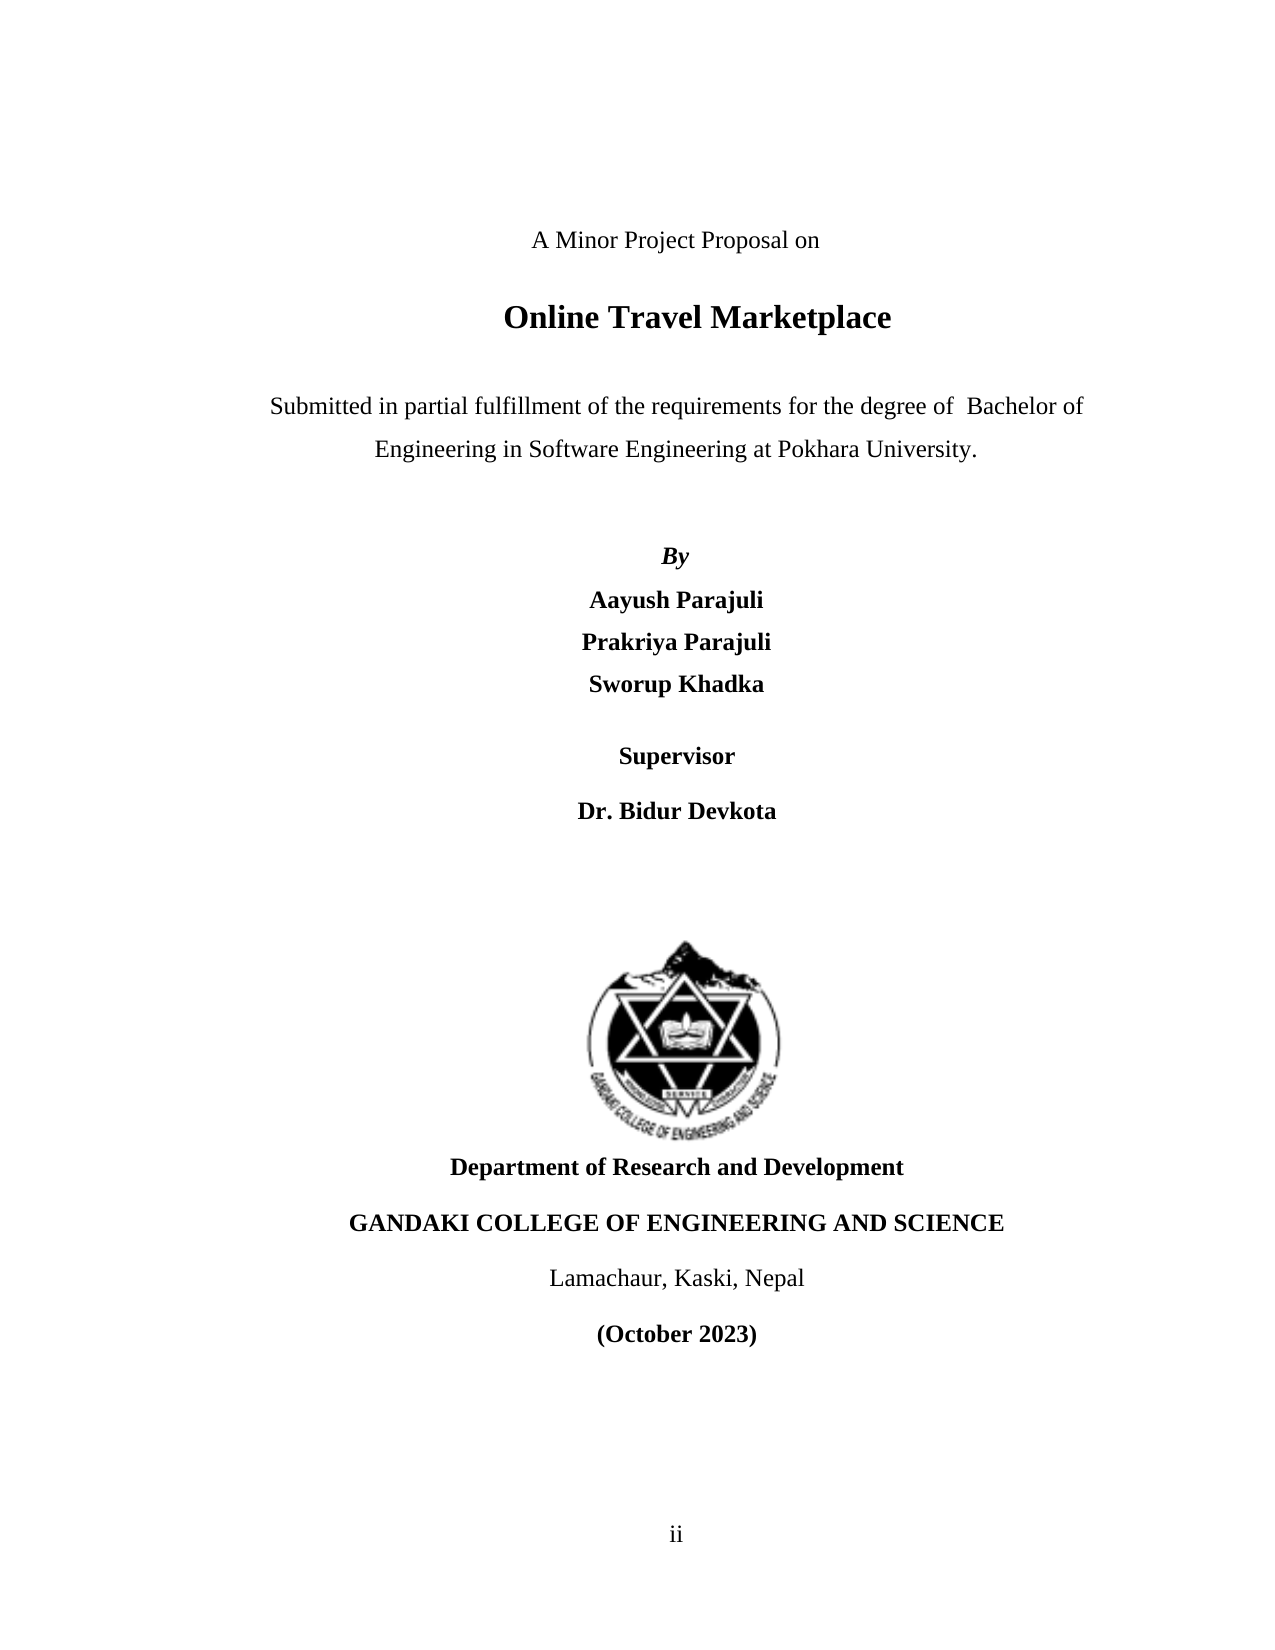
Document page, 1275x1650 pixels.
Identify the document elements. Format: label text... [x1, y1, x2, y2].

text Department of Research and Development [226, 1152, 1126, 1181]
text GANDAKI COLLEGE OF ENGINEERING AND SCIENCE [226, 1208, 1126, 1237]
text (October 2023) [226, 1319, 1126, 1348]
picture [577, 935, 795, 1153]
subtitle By [225, 541, 1125, 569]
text Submitted in partial fulfillment of the requirements for the degree of Bachelor of Engineering in Software Engineering at Pokhara University. [226, 391, 1126, 463]
text Supervisor [226, 741, 1126, 769]
text Dr. Bidur Devkota [226, 796, 1126, 825]
text Sworup Khadka [226, 669, 1125, 698]
text A Minor Project Proposal on [225, 225, 1126, 254]
text Prakriya Parajuli [226, 627, 1125, 656]
text Aayush Parajuli [226, 585, 1125, 614]
subtitle Online Travel Marketplace [503, 297, 1124, 335]
text Lamachaur, Kaski, Nepal [226, 1263, 1126, 1292]
